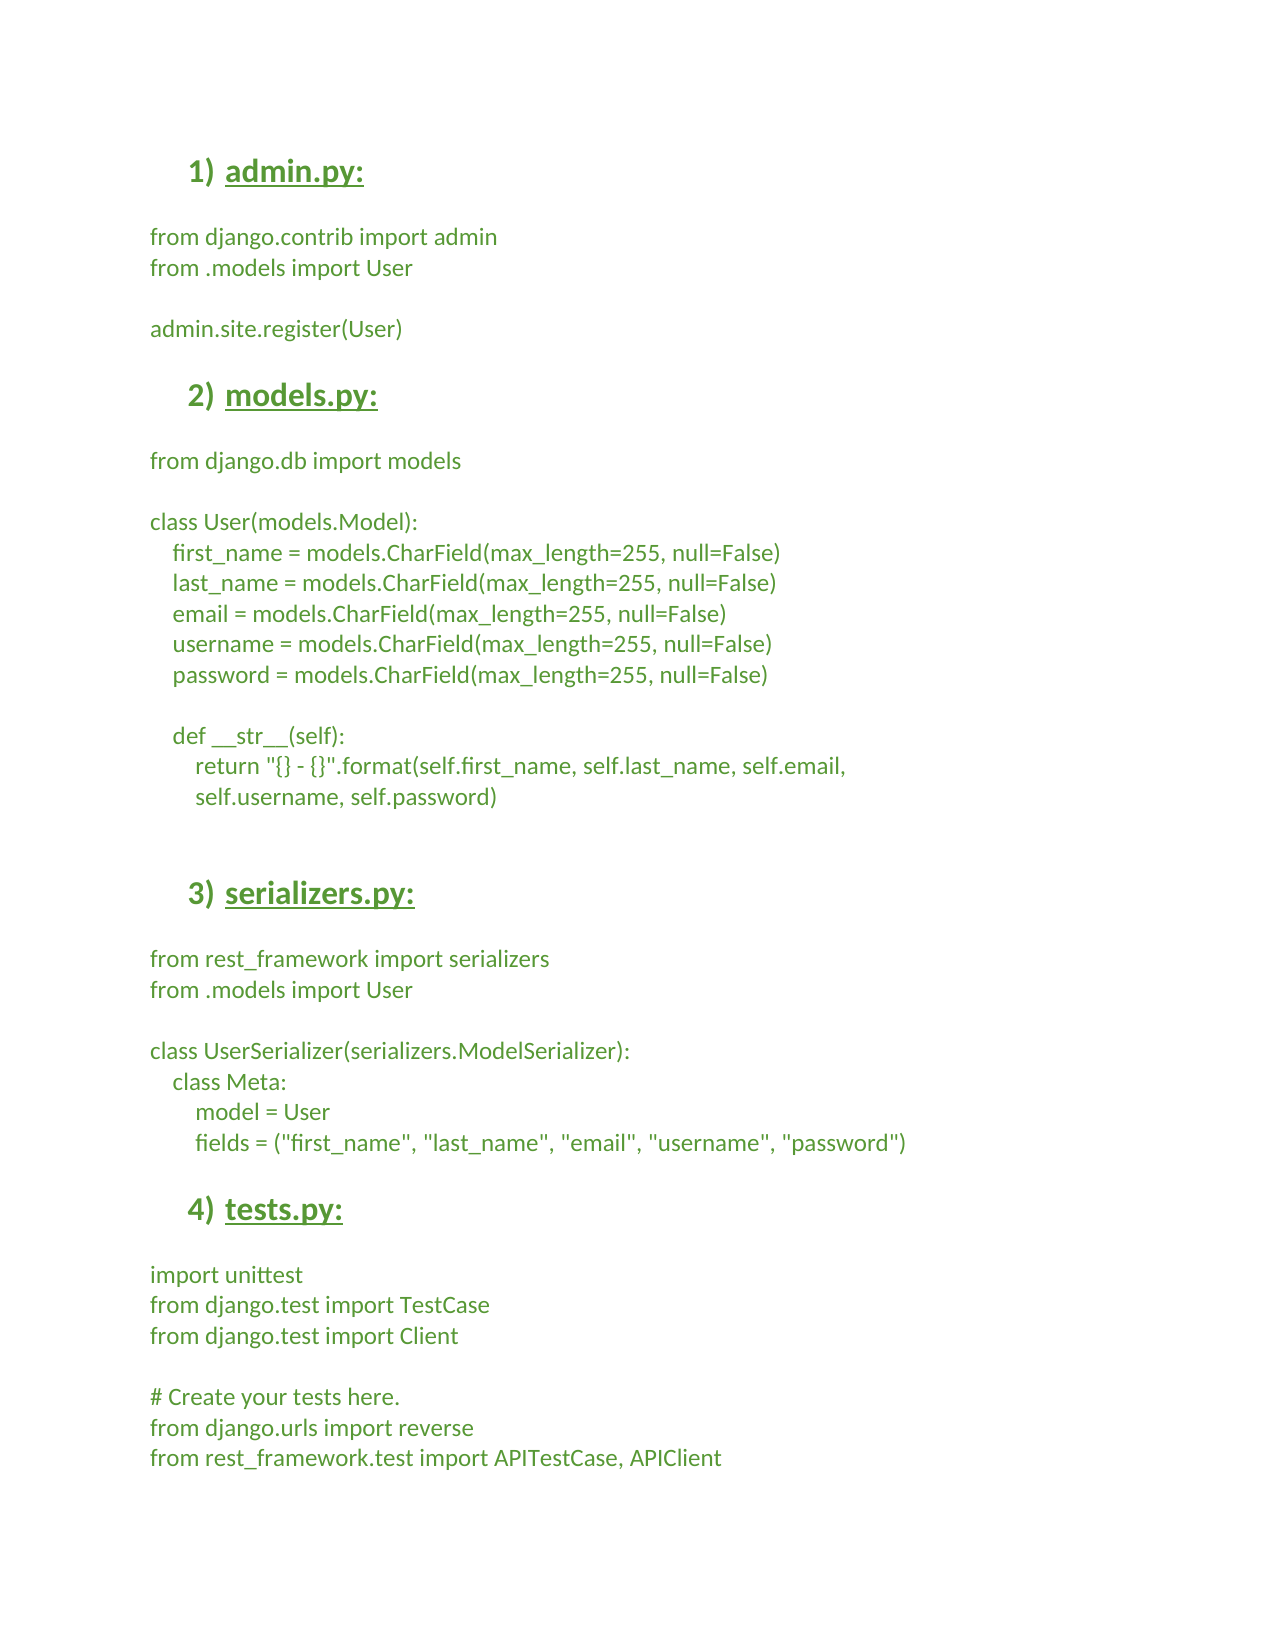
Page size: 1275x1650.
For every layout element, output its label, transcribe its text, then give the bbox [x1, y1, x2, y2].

text first_name = models.CharField(max_length=255, null=False) [150, 537, 1125, 567]
text from .models import User [150, 252, 1125, 282]
text from rest_framework import serializers [150, 944, 1125, 974]
text self.username, self.password) [150, 781, 1125, 811]
text from django.contrib import admin [150, 221, 1125, 252]
text def __str__(self): [150, 720, 1125, 750]
text email = models.CharField(max_length=255, null=False) [150, 598, 1125, 628]
text class User(models.Model): [150, 506, 1125, 537]
text fields = ("first_name", "last_name", "email", "username", "password") [150, 1127, 1125, 1157]
text admin.site.register(User) [150, 313, 1125, 343]
text last_name = models.CharField(max_length=255, null=False) [150, 567, 1125, 598]
list models.py: [187, 374, 1125, 414]
text from rest_framework.test import APITestCase, APIClient [150, 1442, 1125, 1473]
text # Create your tests here. [150, 1381, 1125, 1412]
text password = models.CharField(max_length=255, null=False) [150, 659, 1125, 689]
text from django.test import TestCase [150, 1289, 1125, 1320]
text from .models import User [150, 974, 1125, 1005]
text from django.db import models [150, 445, 1125, 476]
text from django.urls import reverse [150, 1412, 1125, 1442]
text username = models.CharField(max_length=255, null=False) [150, 628, 1125, 659]
text return "{} - {}".format(self.first_name, self.last_name, self.email, [150, 750, 1125, 781]
list serializers.py: [187, 872, 1125, 913]
list tests.py: [187, 1188, 1125, 1228]
text class UserSerializer(serializers.ModelSerializer): [150, 1035, 1125, 1066]
list admin.py: [187, 150, 1125, 191]
text from django.test import Client [150, 1320, 1125, 1351]
text import unittest [150, 1259, 1125, 1289]
text model = User [150, 1096, 1125, 1127]
text class Meta: [150, 1066, 1125, 1096]
